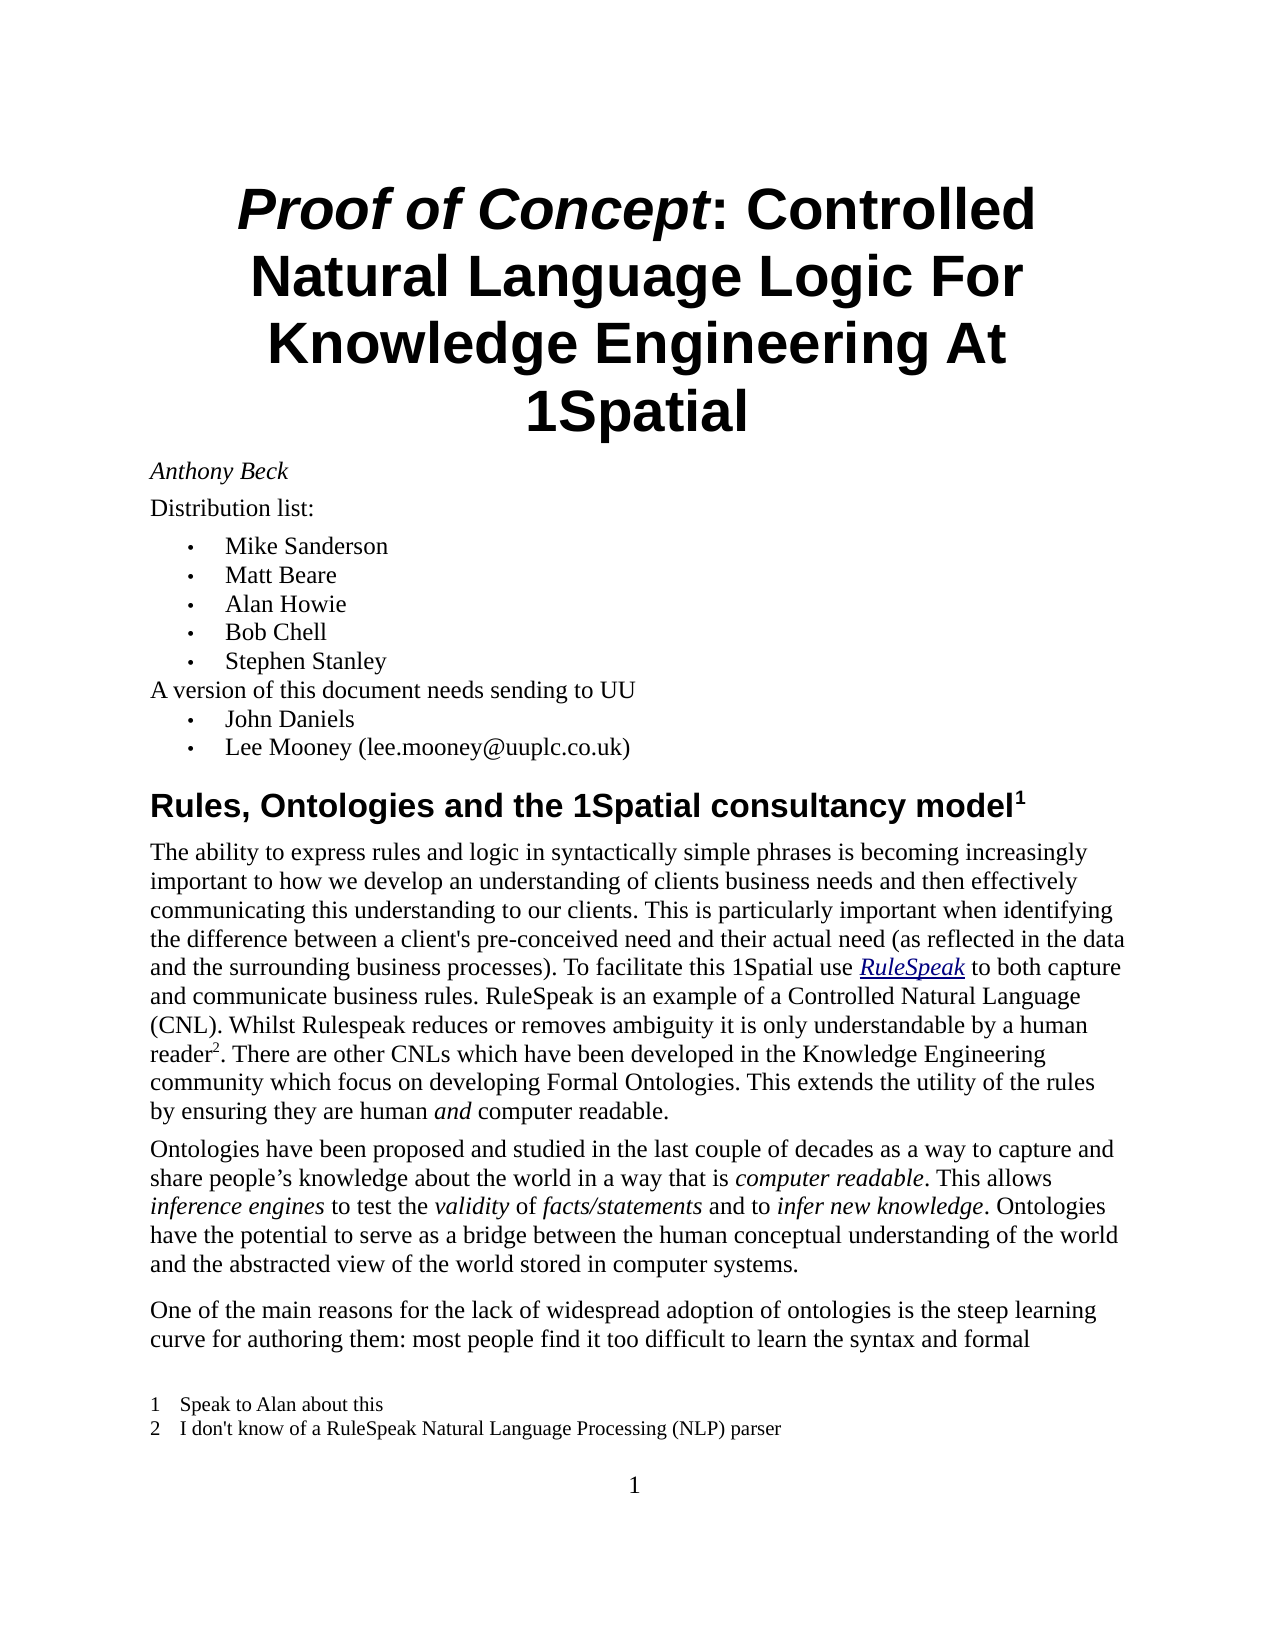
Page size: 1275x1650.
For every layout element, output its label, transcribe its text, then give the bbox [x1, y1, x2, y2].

list Matt Beare [187, 560, 1125, 589]
subtitle Rules, Ontologies and the 1Spatial consultancy model [150, 786, 1125, 825]
text Ontologies have been proposed and studied in the last couple of decades as a way to capture and share people’s knowledge about the world in a way that is computer readable. This allows inference engines to test the validity of facts/statements and to infer new knowledge. Ontologies have the potential to serve as a bridge between the human conceptual understanding of the world and the abstracted view of the world stored in computer systems. [150, 1134, 1125, 1278]
text I don't know of a RuleSpeak Natural Language Processing (NLP) parser [150, 1416, 1125, 1440]
text One of the main reasons for the lack of widespread adoption of ontologies is the steep learning curve for authoring them: most people find it too difficult to learn the syntax and formal [150, 1296, 1125, 1353]
text Anthony Beck [150, 456, 1125, 484]
list Mike Sanderson [187, 531, 1125, 560]
text The ability to express rules and logic in syntactically simple phrases is becoming increasingly important to how we develop an understanding of clients business needs and then effectively communicating this understanding to our clients. This is particularly important when identifying the difference between a client's pre-conceived need and their actual need (as reflected in the data and the surrounding business processes). To facilitate this 1Spatial use RuleSpeak to both capture and communicate business rules. RuleSpeak is an example of a Controlled Natural Language (CNL). Whilst Rulespeak reduces or removes ambiguity it is only understandable by a human reader. There are other CNLs which have been developed in the Knowledge Engineering community which focus on developing Formal Ontologies. This extends the utility of the rules by ensuring they are human and computer readable. [150, 837, 1125, 1125]
list Bob Chell [187, 617, 1125, 646]
title Proof of Concept: Controlled Natural Language Logic For Knowledge Engineering At 1Spatial [150, 175, 1125, 443]
text Distribution list: [150, 493, 1125, 522]
list Lee Mooney (lee.mooney@uuplc.co.uk) [187, 732, 1125, 761]
list Stephen Stanley [187, 646, 1125, 675]
list Alan Howie [187, 589, 1125, 617]
list John Daniels [187, 704, 1125, 732]
text Speak to Alan about this [150, 1392, 1125, 1416]
text A version of this document needs sending to UU [150, 675, 1125, 704]
